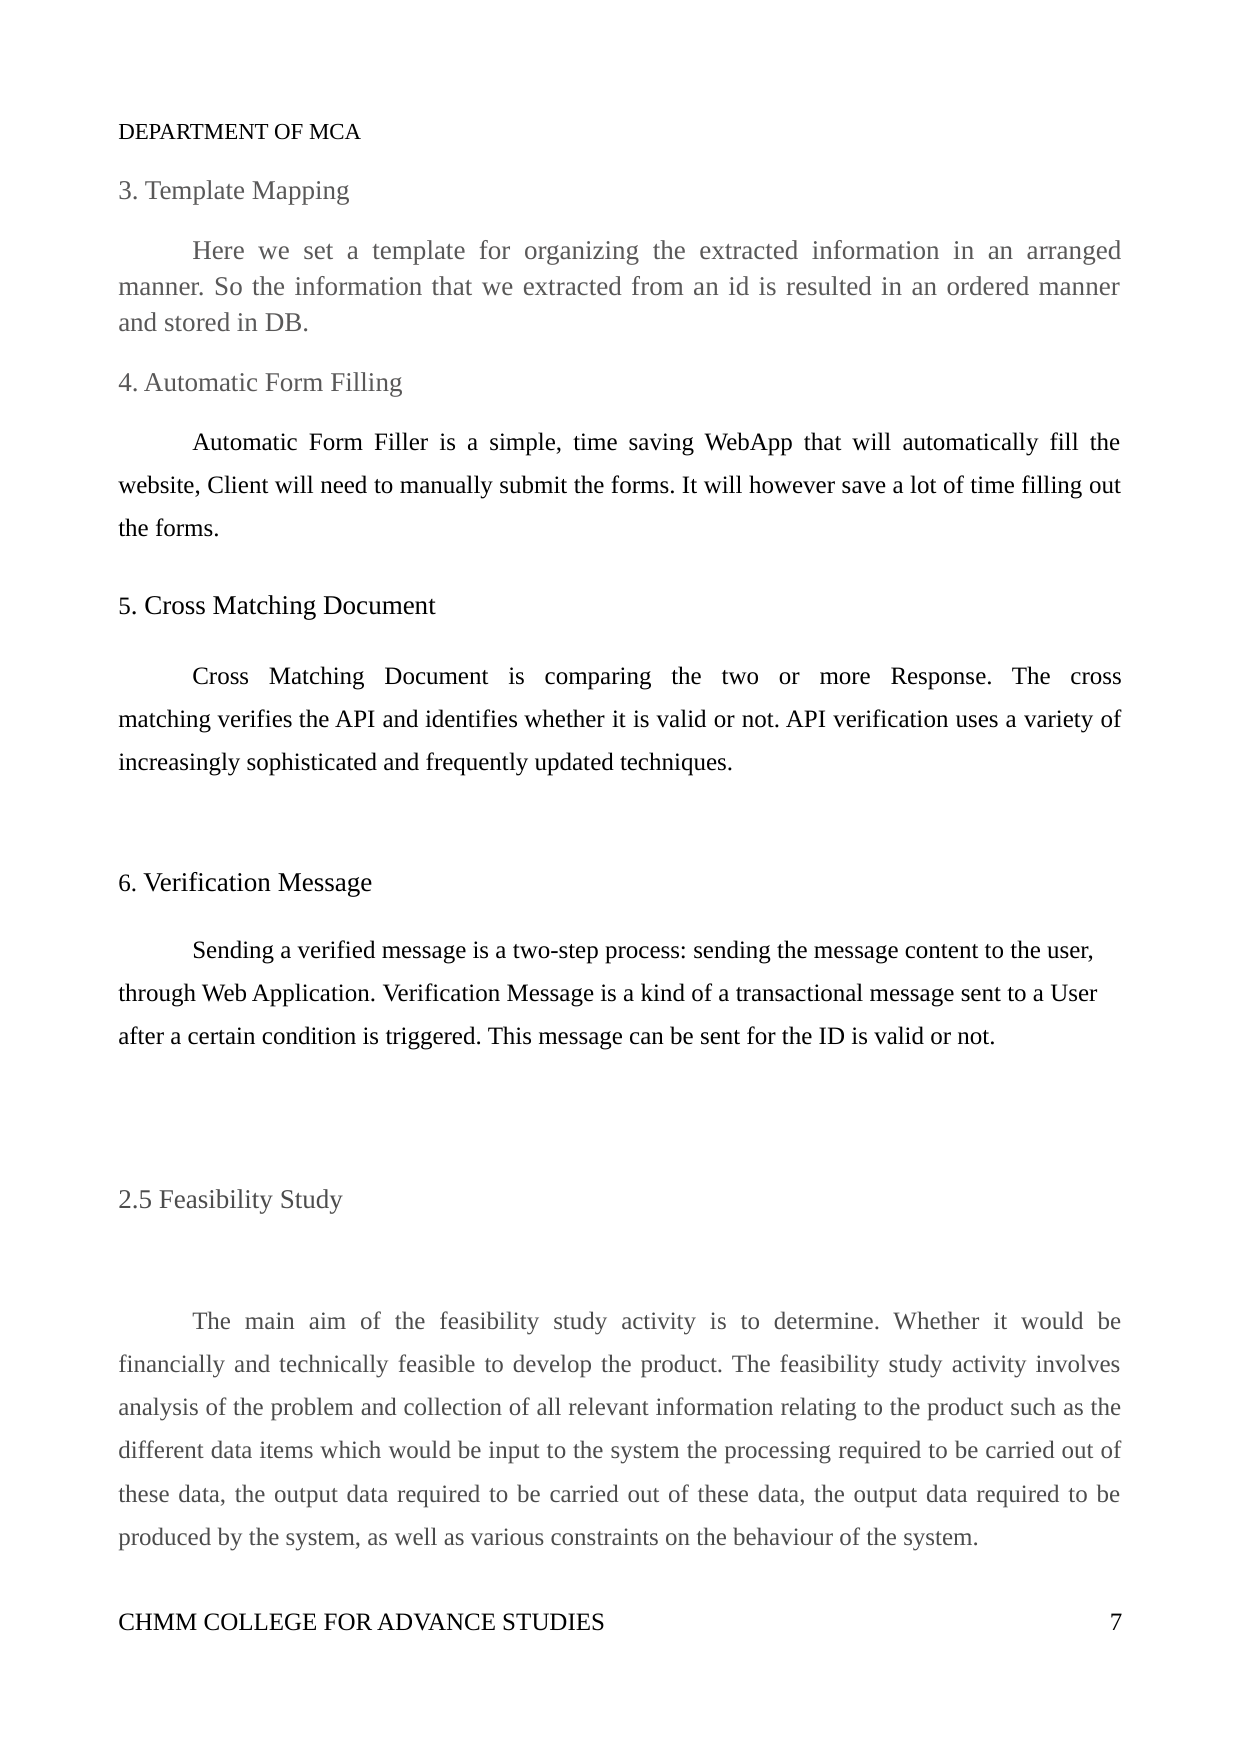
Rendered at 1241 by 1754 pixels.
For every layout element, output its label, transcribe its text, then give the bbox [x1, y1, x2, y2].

text 2.5 Feasibility Study [118, 1183, 1122, 1214]
text 6. Verification Message [118, 866, 1122, 897]
text Here we set a template for organizing the extracted information in an arranged manner. So the information that we extracted from an id is resulted in an ordered manner and stored in DB. [118, 234, 1122, 337]
text The main aim of the feasibility study activity is to determine. Whether it would be financially and technically feasible to develop the product. The feasibility study activity involves analysis of the problem and collection of all relevant information relating to the product such as the different data items which would be input to the system the processing required to be carried out of these data, the output data required to be carried out of these data, the output data required to be produced by the system, as well as various constraints on the behaviour of the system. [118, 1304, 1122, 1551]
text Automatic Form Filler is a simple, time saving WebApp that will automatically fill the website, Client will need to manually submit the forms. It will however save a lot of time filling out the forms. [118, 427, 1122, 542]
text Cross Matching Document is comparing the two or more Response. The cross matching verifies the API and identifies whether it is valid or not. API verification uses a variety of increasingly sophisticated and frequently updated techniques. [118, 661, 1122, 776]
text 4. Automatic Form Filling [118, 366, 1122, 398]
text 5. Cross Matching Document [118, 589, 1122, 621]
text Sending a verified message is a two-step process: sending the message content to the user, through Web Application. Verification Message is a kind of a transactional message sent to a User after a certain condition is triggered. This message can be sent for the ID is valid or not. [118, 935, 1122, 1050]
text 3. Template Mapping [118, 174, 1122, 205]
